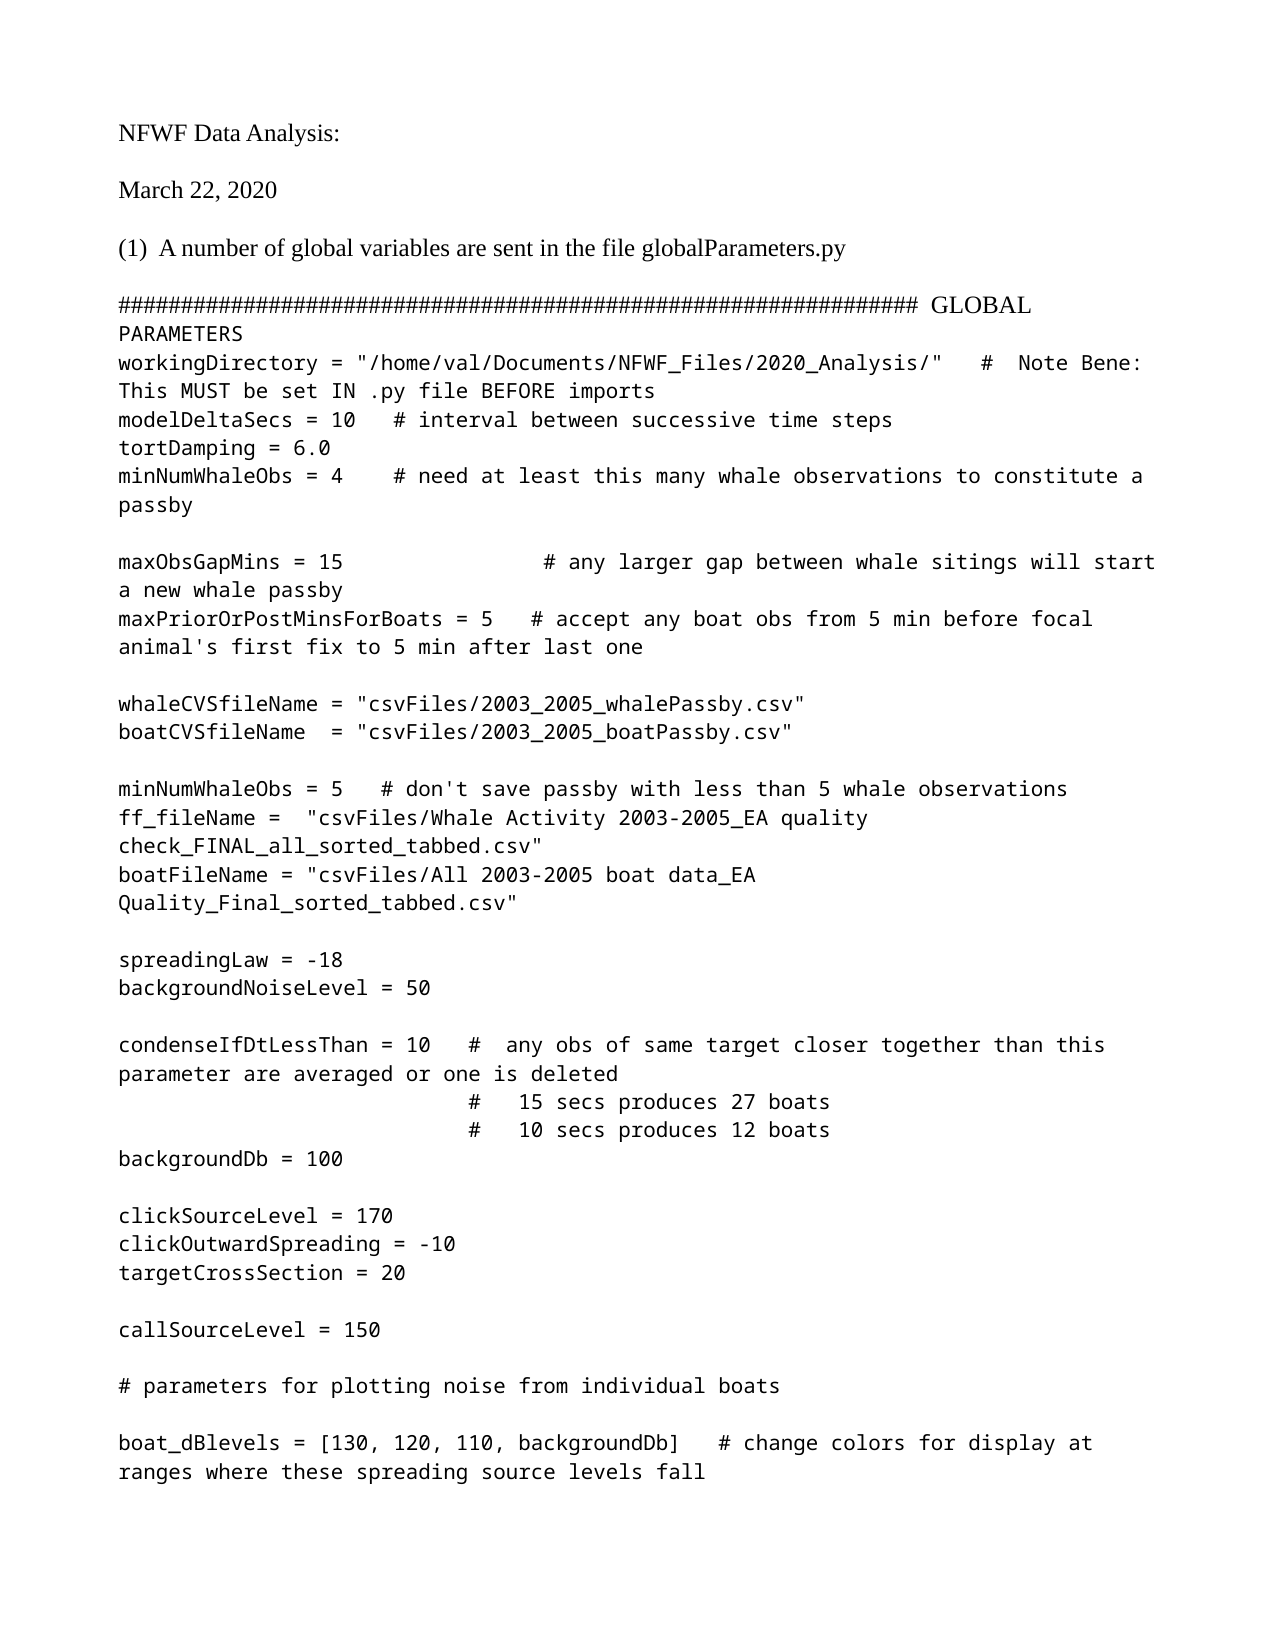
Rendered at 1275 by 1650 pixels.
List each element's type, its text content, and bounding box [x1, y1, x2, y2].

text maxPriorOrPostMinsForBoats = 5 # accept any boat obs from 5 min before focal animal's first fix to 5 min after last one [118, 604, 1157, 661]
text March 22, 2020 [118, 176, 1157, 204]
text # 15 secs produces 27 boats [118, 1087, 1157, 1116]
text ff_fileName = "csvFiles/Whale Activity 2003-2005_EA quality check_FINAL_all_sorted_tabbed.csv" [118, 803, 1157, 860]
text clickSourceLevel = 170 [118, 1201, 1157, 1229]
text tortDamping = 6.0 [118, 433, 1157, 462]
text ################################################################ GLOBAL PARAMETERS [118, 291, 1157, 348]
text condenseIfDtLessThan = 10 # any obs of same target closer together than this parameter are averaged or one is deleted [118, 1030, 1157, 1087]
text backgroundNoiseLevel = 50 [118, 973, 1157, 1002]
text targetCrossSection = 20 [118, 1258, 1157, 1286]
text spreadingLaw = -18 [118, 945, 1157, 973]
text minNumWhaleObs = 4 # need at least this many whale observations to constitute a passby [118, 462, 1157, 518]
text (1) A number of global variables are sent in the file globalParameters.py [118, 233, 1157, 262]
text backgroundDb = 100 [118, 1144, 1157, 1172]
text boat_dBlevels = [130, 120, 110, backgroundDb] # change colors for display at ranges where these spreading source levels fall [118, 1428, 1157, 1485]
text boatCVSfileName = "csvFiles/2003_2005_boatPassby.csv" [118, 717, 1157, 746]
text NFWF Data Analysis: [118, 118, 1157, 147]
text minNumWhaleObs = 5 # don't save passby with less than 5 whale observations [118, 774, 1157, 803]
text # 10 secs produces 12 boats [118, 1116, 1157, 1144]
text # parameters for plotting noise from individual boats [118, 1372, 1157, 1400]
text whaleCVSfileName = "csvFiles/2003_2005_whalePassby.csv" [118, 689, 1157, 717]
text modelDeltaSecs = 10 # interval between successive time steps [118, 405, 1157, 433]
text callSourceLevel = 150 [118, 1315, 1157, 1343]
text maxObsGapMins = 15 # any larger gap between whale sitings will start a new whale passby [118, 547, 1157, 604]
text boatFileName = "csvFiles/All 2003-2005 boat data_EA Quality_Final_sorted_tabbed.csv" [118, 860, 1157, 917]
text workingDirectory = "/home/val/Documents/NFWF_Files/2020_Analysis/" # Note Bene: This MUST be set IN .py file BEFORE imports [118, 348, 1157, 405]
text clickOutwardSpreading = -10 [118, 1229, 1157, 1258]
